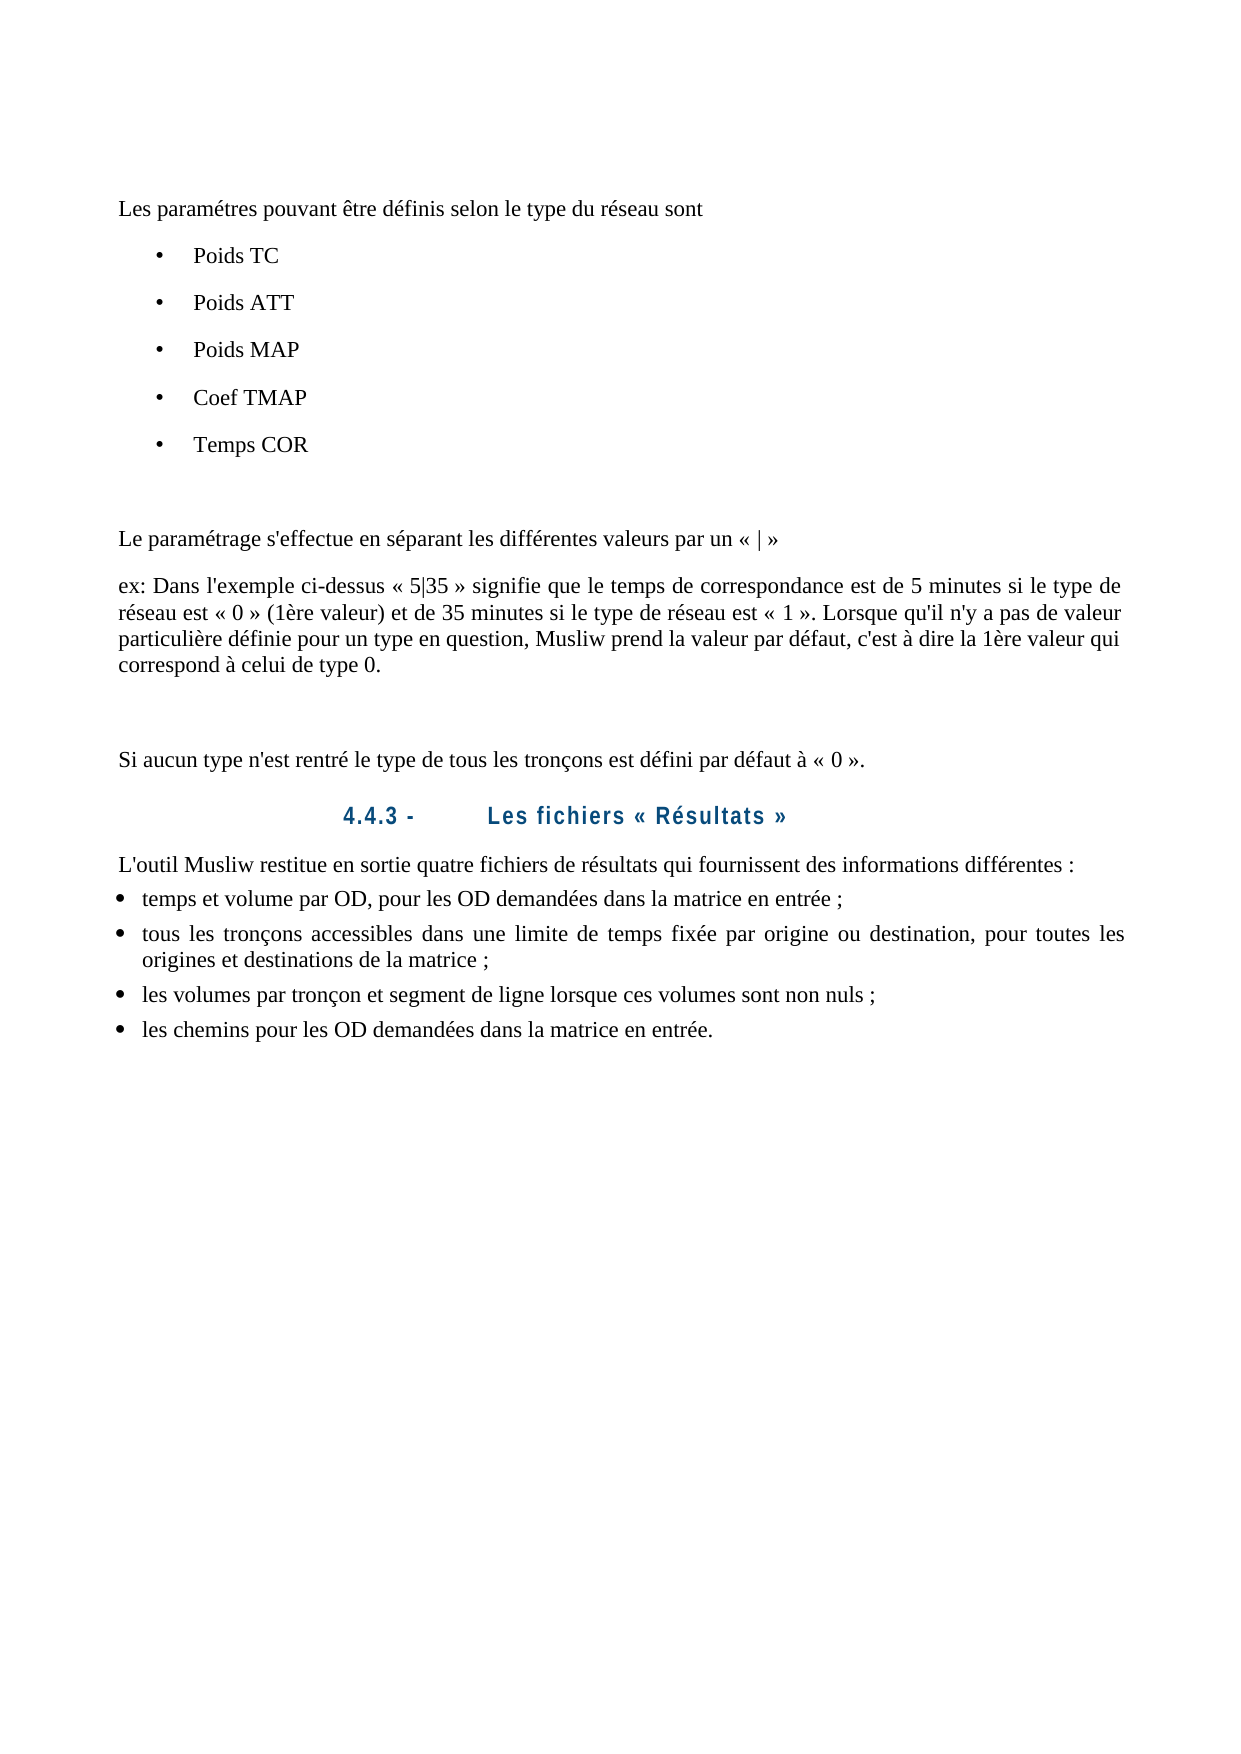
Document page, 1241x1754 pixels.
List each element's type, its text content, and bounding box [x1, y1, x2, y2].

list temps et volume par OD, pour les OD demandées dans la matrice en entrée ; [116, 885, 1127, 912]
list Temps COR [156, 431, 1122, 457]
text Le paramétrage s'effectue en séparant les différentes valeurs par un « | » [118, 525, 1122, 551]
list Poids ATT [156, 289, 1122, 316]
list les chemins pour les OD demandées dans la matrice en entrée. [116, 1016, 1127, 1042]
text Si aucun type n'est rentré le type de tous les tronçons est défini par défaut à « 0 ». [118, 746, 1122, 772]
list Poids TC [156, 242, 1122, 268]
list Poids MAP [156, 336, 1122, 363]
text Les paramétres pouvant être définis selon le type du réseau sont [118, 195, 1122, 221]
subtitle Les fichiers « Résultats » [193, 801, 1122, 830]
list Coef TMAP [156, 383, 1122, 410]
text L'outil Musliw restitue en sortie quatre fichiers de résultats qui fournissent des informations différentes : [118, 851, 1122, 877]
text ex: Dans l'exemple ci-dessus « 5|35 » signifie que le temps de correspondance est de 5 minutes si le type de réseau est « 0 » (1ère valeur) et de 35 minutes si le type de réseau est « 1 ». Lorsque qu'il n'y a pas de valeur particulière définie pour un type en question, Musliw prend la valeur par défaut, c'est à dire la 1ère valeur qui correspond à celui de type 0. [118, 572, 1122, 678]
list les volumes par tronçon et segment de ligne lorsque ces volumes sont non nuls ; [116, 981, 1127, 1007]
list tous les tronçons accessibles dans une limite de temps fixée par origine ou destination, pour toutes les origines et destinations de la matrice ; [116, 920, 1127, 973]
